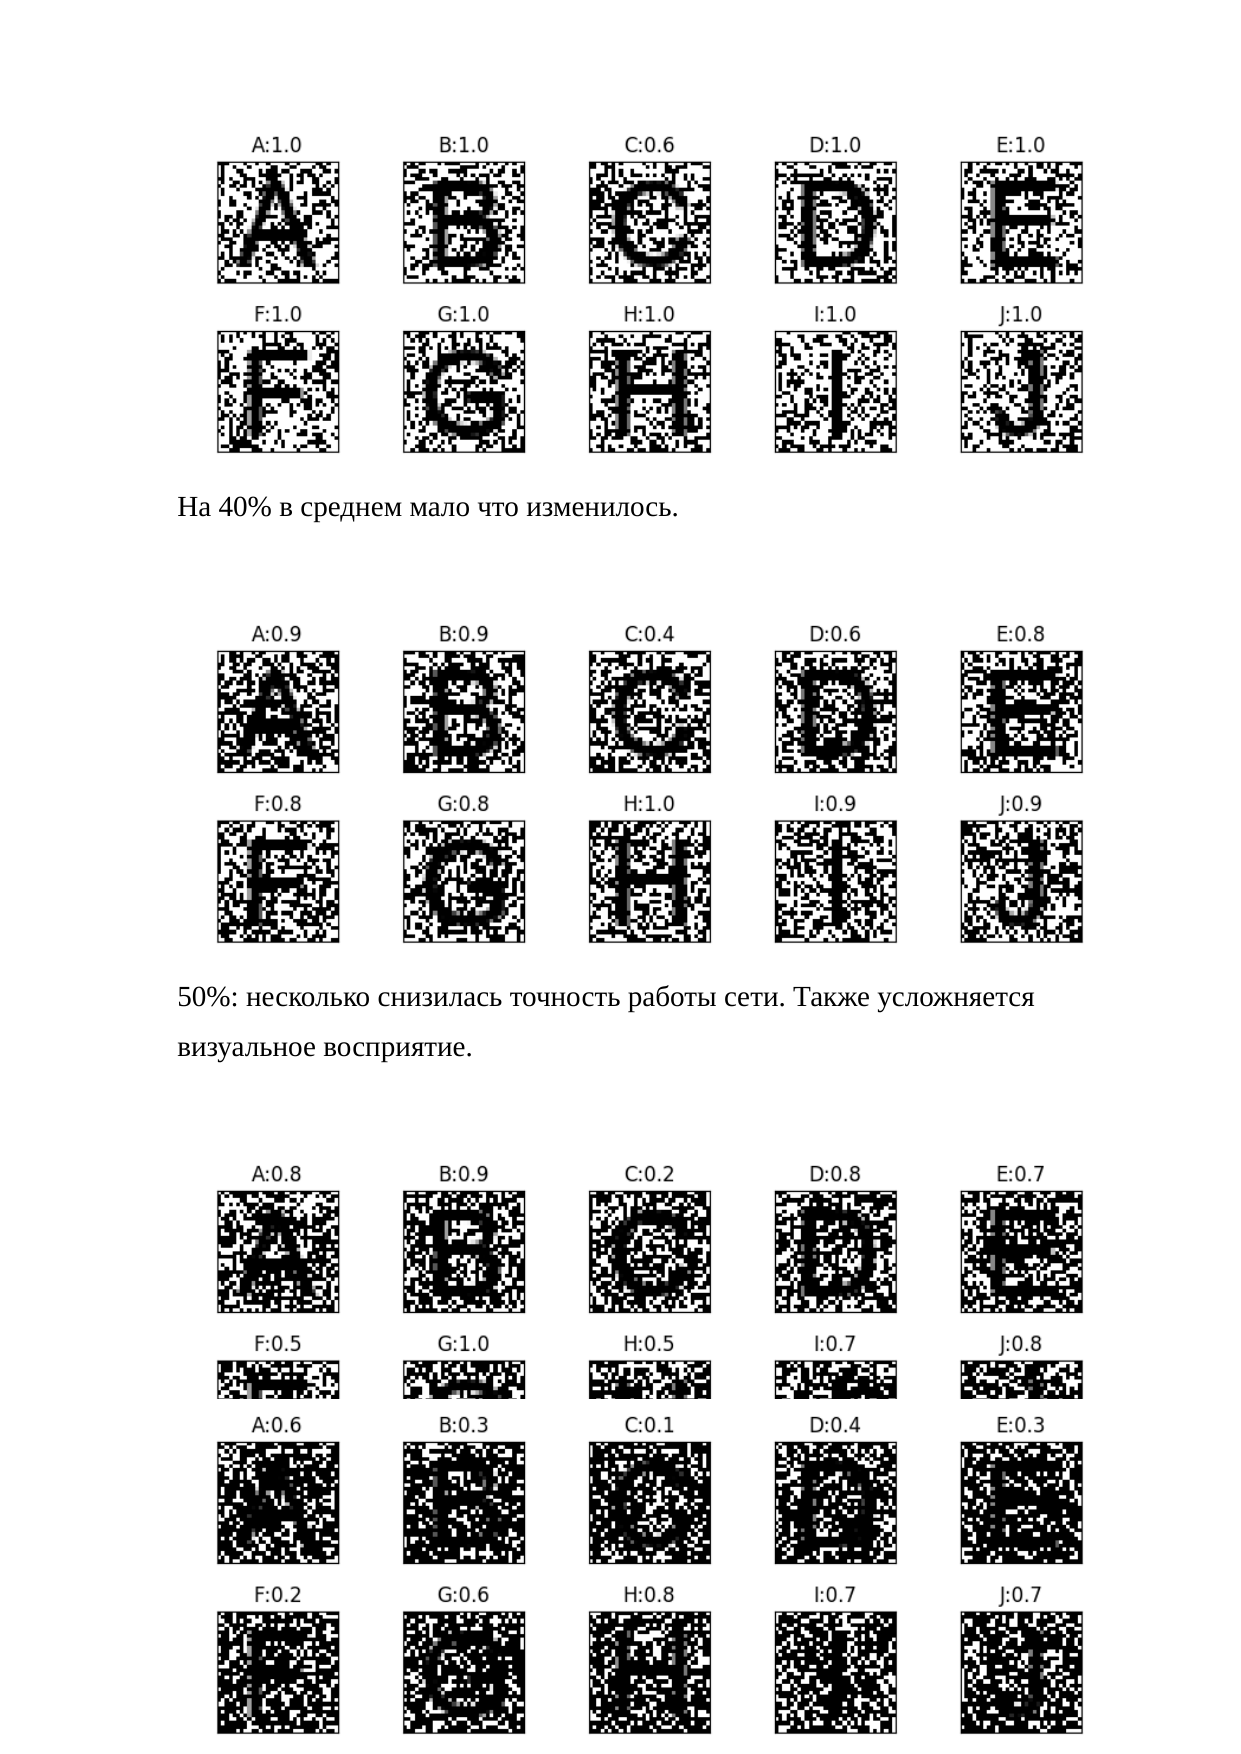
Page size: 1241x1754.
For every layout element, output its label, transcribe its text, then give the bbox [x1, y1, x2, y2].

picture [177, 118, 1123, 473]
picture [177, 1147, 1123, 1754]
picture [177, 607, 1123, 963]
text На 40% в среднем мало что изменилось. [177, 473, 1122, 523]
text 50%: несколько снизилась точность работы сети. Также усложняется визуальное восприятие. [177, 963, 1122, 1063]
